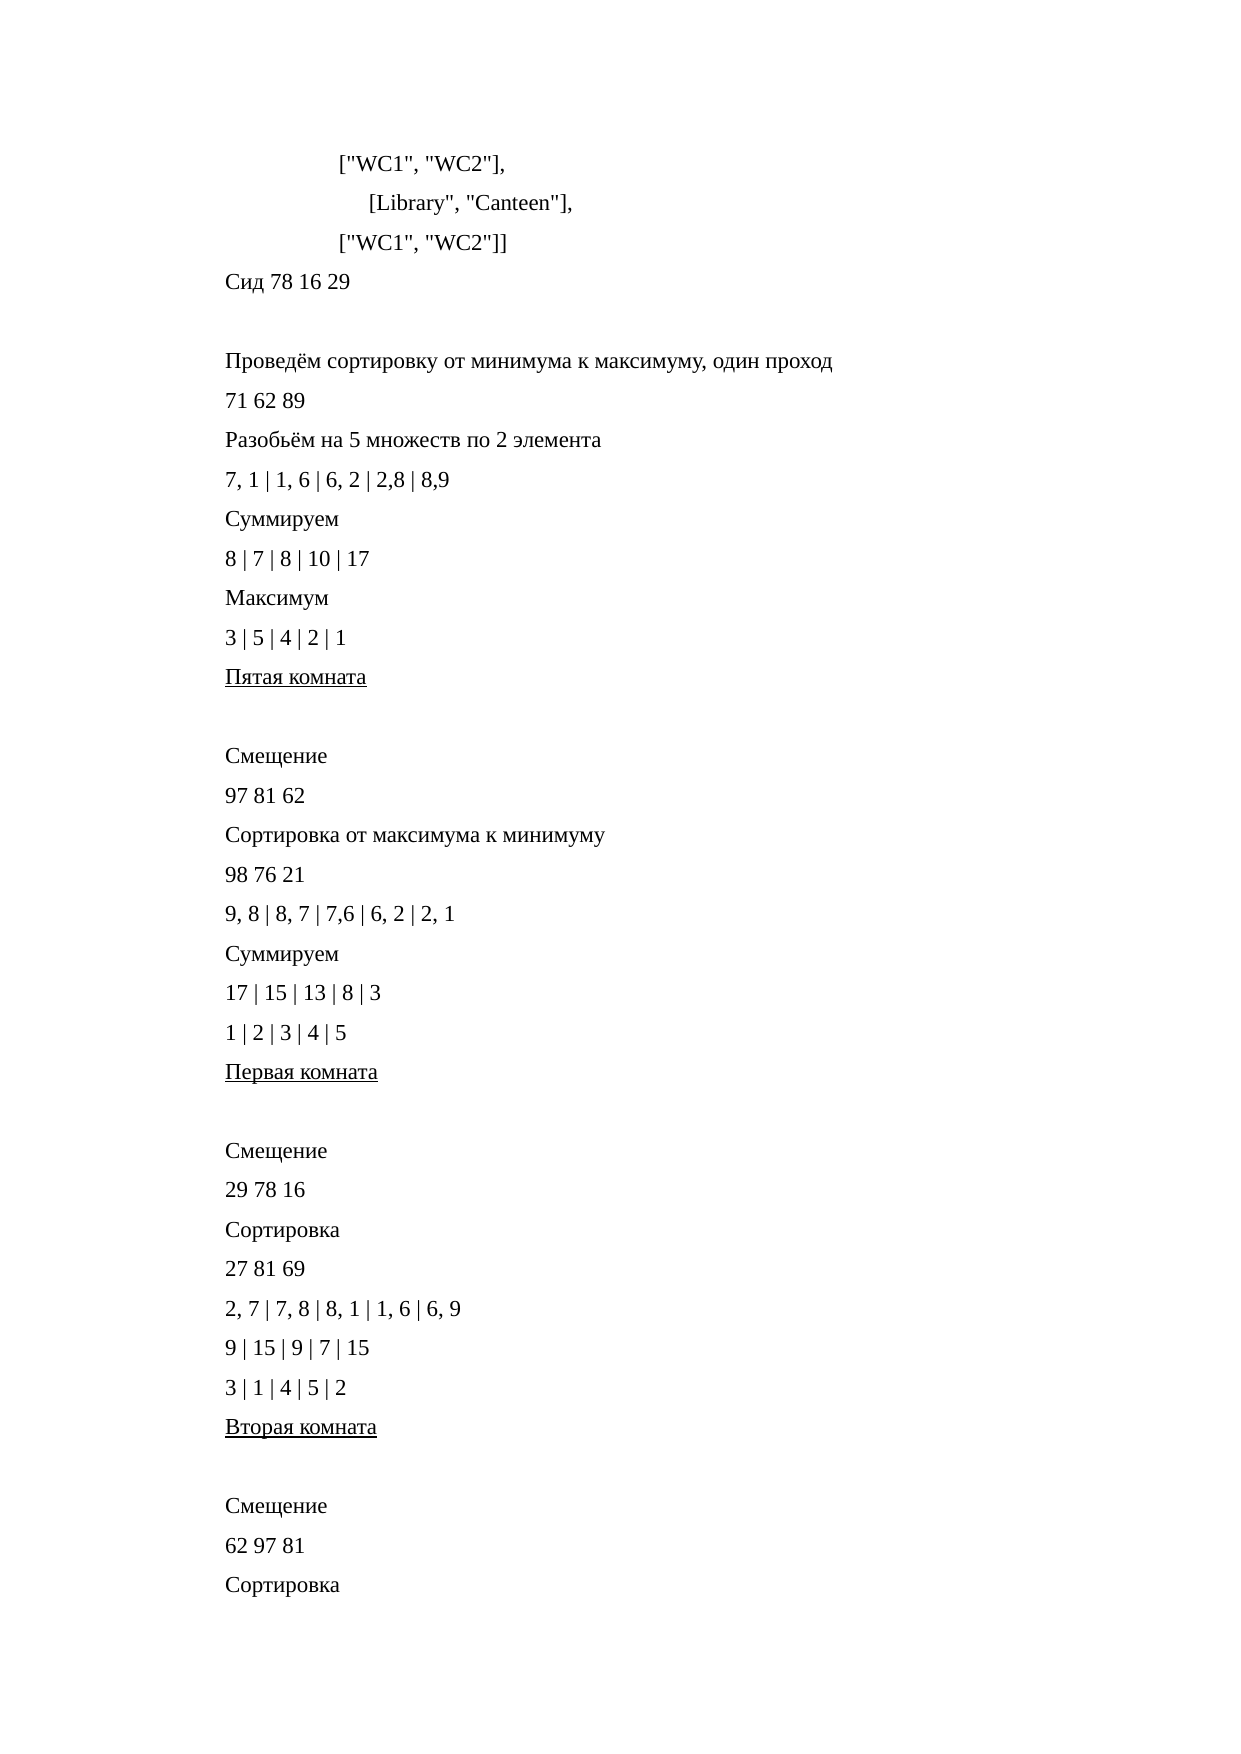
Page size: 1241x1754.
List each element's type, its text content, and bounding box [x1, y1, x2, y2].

text 7, 1 | 1, 6 | 6, 2 | 2,8 | 8,9 [150, 466, 1090, 492]
text Сортировка [150, 1571, 1090, 1598]
text 8 | 7 | 8 | 10 | 17 [150, 545, 1090, 571]
text Смещение [150, 1137, 1090, 1163]
text Пятая комната [150, 663, 1090, 689]
text Суммируем [150, 505, 1090, 532]
text 17 | 15 | 13 | 8 | 3 [150, 979, 1090, 1005]
text 2, 7 | 7, 8 | 8, 1 | 1, 6 | 6, 9 [150, 1295, 1090, 1321]
text Вторая комната [150, 1413, 1090, 1440]
text Первая комната [150, 1058, 1090, 1084]
text 27 81 69 [150, 1255, 1090, 1282]
text Сортировка от максимума к минимуму [150, 821, 1090, 847]
text 29 78 16 [150, 1176, 1090, 1203]
text Проведём сортировку от минимума к максимуму, один проход [150, 347, 1090, 374]
text Сид 78 16 29 [150, 268, 1090, 295]
text Смещение [150, 1492, 1090, 1519]
text 97 81 62 [150, 782, 1090, 808]
text Суммируем [150, 939, 1090, 966]
text Смещение [150, 742, 1090, 768]
text ["WC1", "WC2"], [150, 150, 1090, 176]
text 9 | 15 | 9 | 7 | 15 [150, 1334, 1090, 1361]
text 98 76 21 [150, 861, 1090, 887]
text Разобьём на 5 множеств по 2 элемента [150, 426, 1090, 453]
text Сортировка [150, 1216, 1090, 1242]
text 71 62 89 [150, 387, 1090, 413]
text 3 | 1 | 4 | 5 | 2 [150, 1374, 1090, 1400]
text Максимум [150, 584, 1090, 611]
text 9, 8 | 8, 7 | 7,6 | 6, 2 | 2, 1 [150, 900, 1090, 926]
text 1 | 2 | 3 | 4 | 5 [150, 1018, 1090, 1045]
text ["WC1", "WC2"]] [150, 229, 1090, 255]
text [Library", "Canteen"], [150, 189, 1090, 216]
text 62 97 81 [150, 1532, 1090, 1558]
text 3 | 5 | 4 | 2 | 1 [150, 624, 1090, 650]
